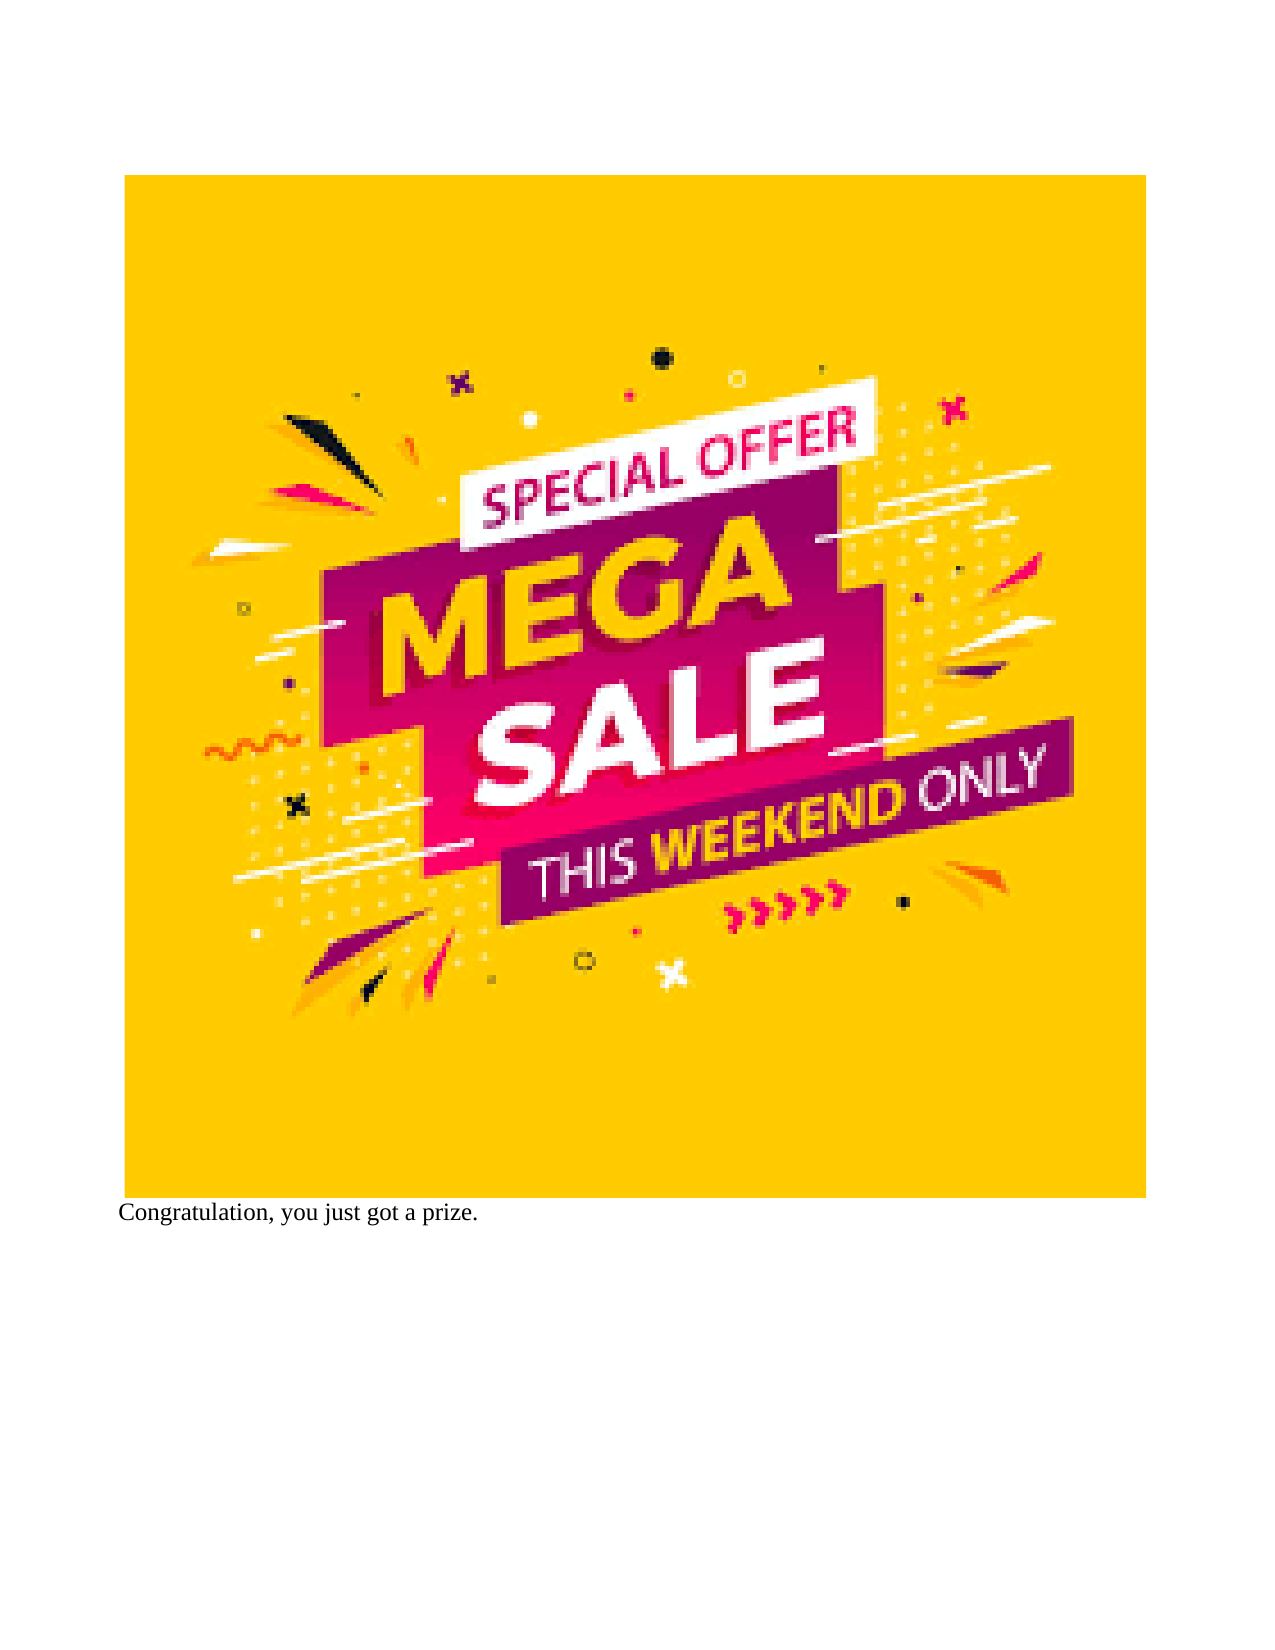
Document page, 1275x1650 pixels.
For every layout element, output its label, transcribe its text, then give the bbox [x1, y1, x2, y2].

text Congratulation, you just got a prize. [118, 176, 1157, 1226]
picture [124, 175, 1147, 1198]
